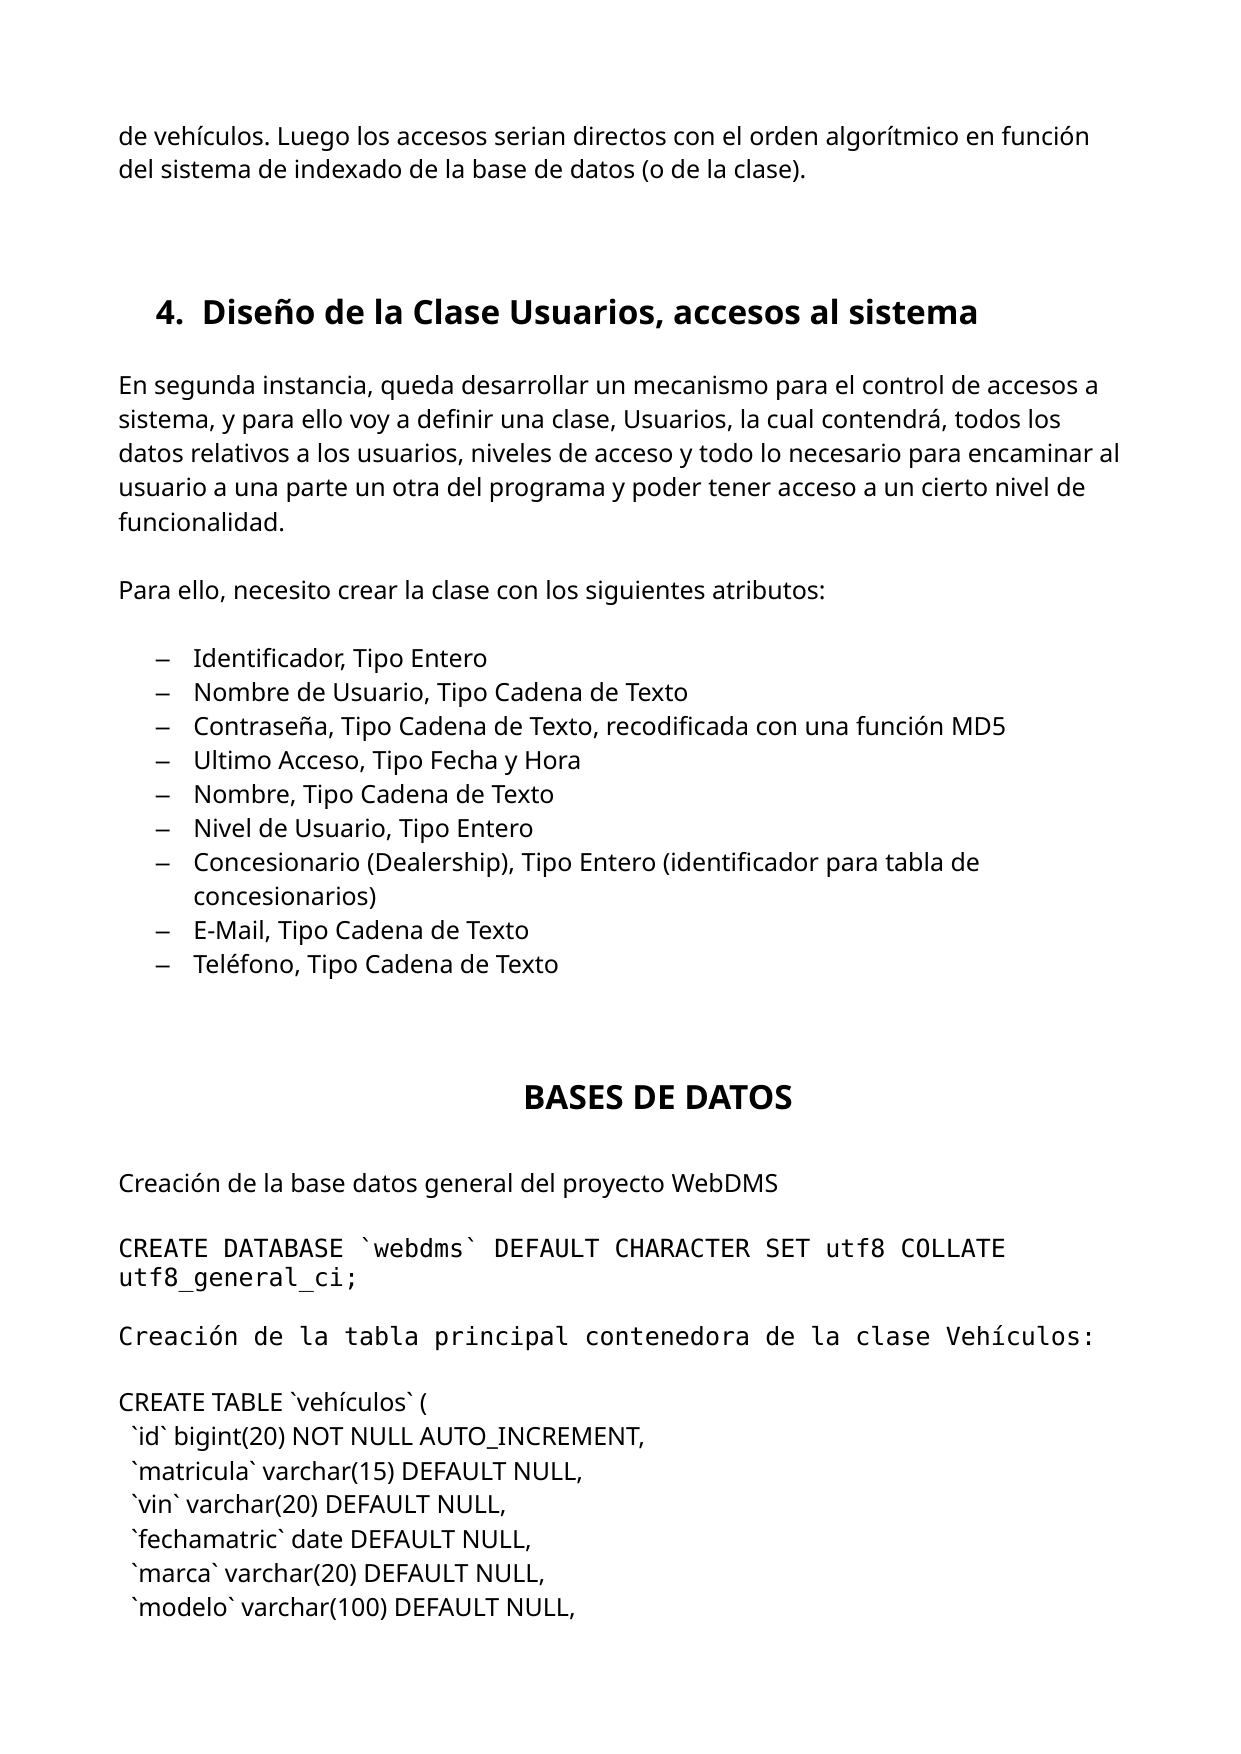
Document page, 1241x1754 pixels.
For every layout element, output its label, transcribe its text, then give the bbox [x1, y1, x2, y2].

list Nombre, Tipo Cadena de Texto [156, 777, 1122, 811]
subtitle BASES DE DATOS [156, 1074, 1122, 1119]
text `matricula` varchar(15) DEFAULT NULL, [118, 1453, 1122, 1487]
list Concesionario (Dealership), Tipo Entero (identificador para tabla de concesionarios) [156, 845, 1122, 913]
text CREATE TABLE `vehículos` ( [118, 1385, 1122, 1419]
text `vin` varchar(20) DEFAULT NULL, [118, 1487, 1122, 1521]
list Nombre de Usuario, Tipo Cadena de Texto [156, 674, 1122, 708]
text CREATE DATABASE `webdms` DEFAULT CHARACTER SET utf8 COLLATE utf8_general_ci; [118, 1234, 1122, 1293]
list Contraseña, Tipo Cadena de Texto, recodificada con una función MD5 [156, 708, 1122, 743]
list E-Mail, Tipo Cadena de Texto [156, 913, 1122, 947]
text `id` bigint(20) NOT NULL AUTO_INCREMENT, [118, 1419, 1122, 1453]
list Diseño de la Clase Usuarios, accesos al sistema [156, 288, 1122, 334]
text de vehículos. Luego los accesos serian directos con el orden algorítmico en función del sistema de indexado de la base de datos (o de la clase). [118, 118, 1122, 186]
text `modelo` varchar(100) DEFAULT NULL, [118, 1589, 1122, 1623]
text Creación de la base datos general del proyecto WebDMS [118, 1166, 1122, 1200]
list Identificador, Tipo Entero [156, 640, 1122, 674]
text `marca` varchar(20) DEFAULT NULL, [118, 1555, 1122, 1589]
text Para ello, necesito crear la clase con los siguientes atributos: [118, 572, 1122, 606]
list Teléfono, Tipo Cadena de Texto [156, 947, 1122, 981]
text Creación de la tabla principal contenedora de la clase Vehículos: [118, 1322, 1122, 1351]
text En segunda instancia, queda desarrollar un mecanismo para el control de accesos a sistema, y para ello voy a definir una clase, Usuarios, la cual contendrá, todos los datos relativos a los usuarios, niveles de acceso y todo lo necesario para encaminar al usuario a una parte un otra del programa y poder tener acceso a un cierto nivel de funcionalidad. [118, 368, 1122, 538]
list Ultimo Acceso, Tipo Fecha y Hora [156, 743, 1122, 777]
list Nivel de Usuario, Tipo Entero [156, 811, 1122, 845]
text `fechamatric` date DEFAULT NULL, [118, 1521, 1122, 1555]
